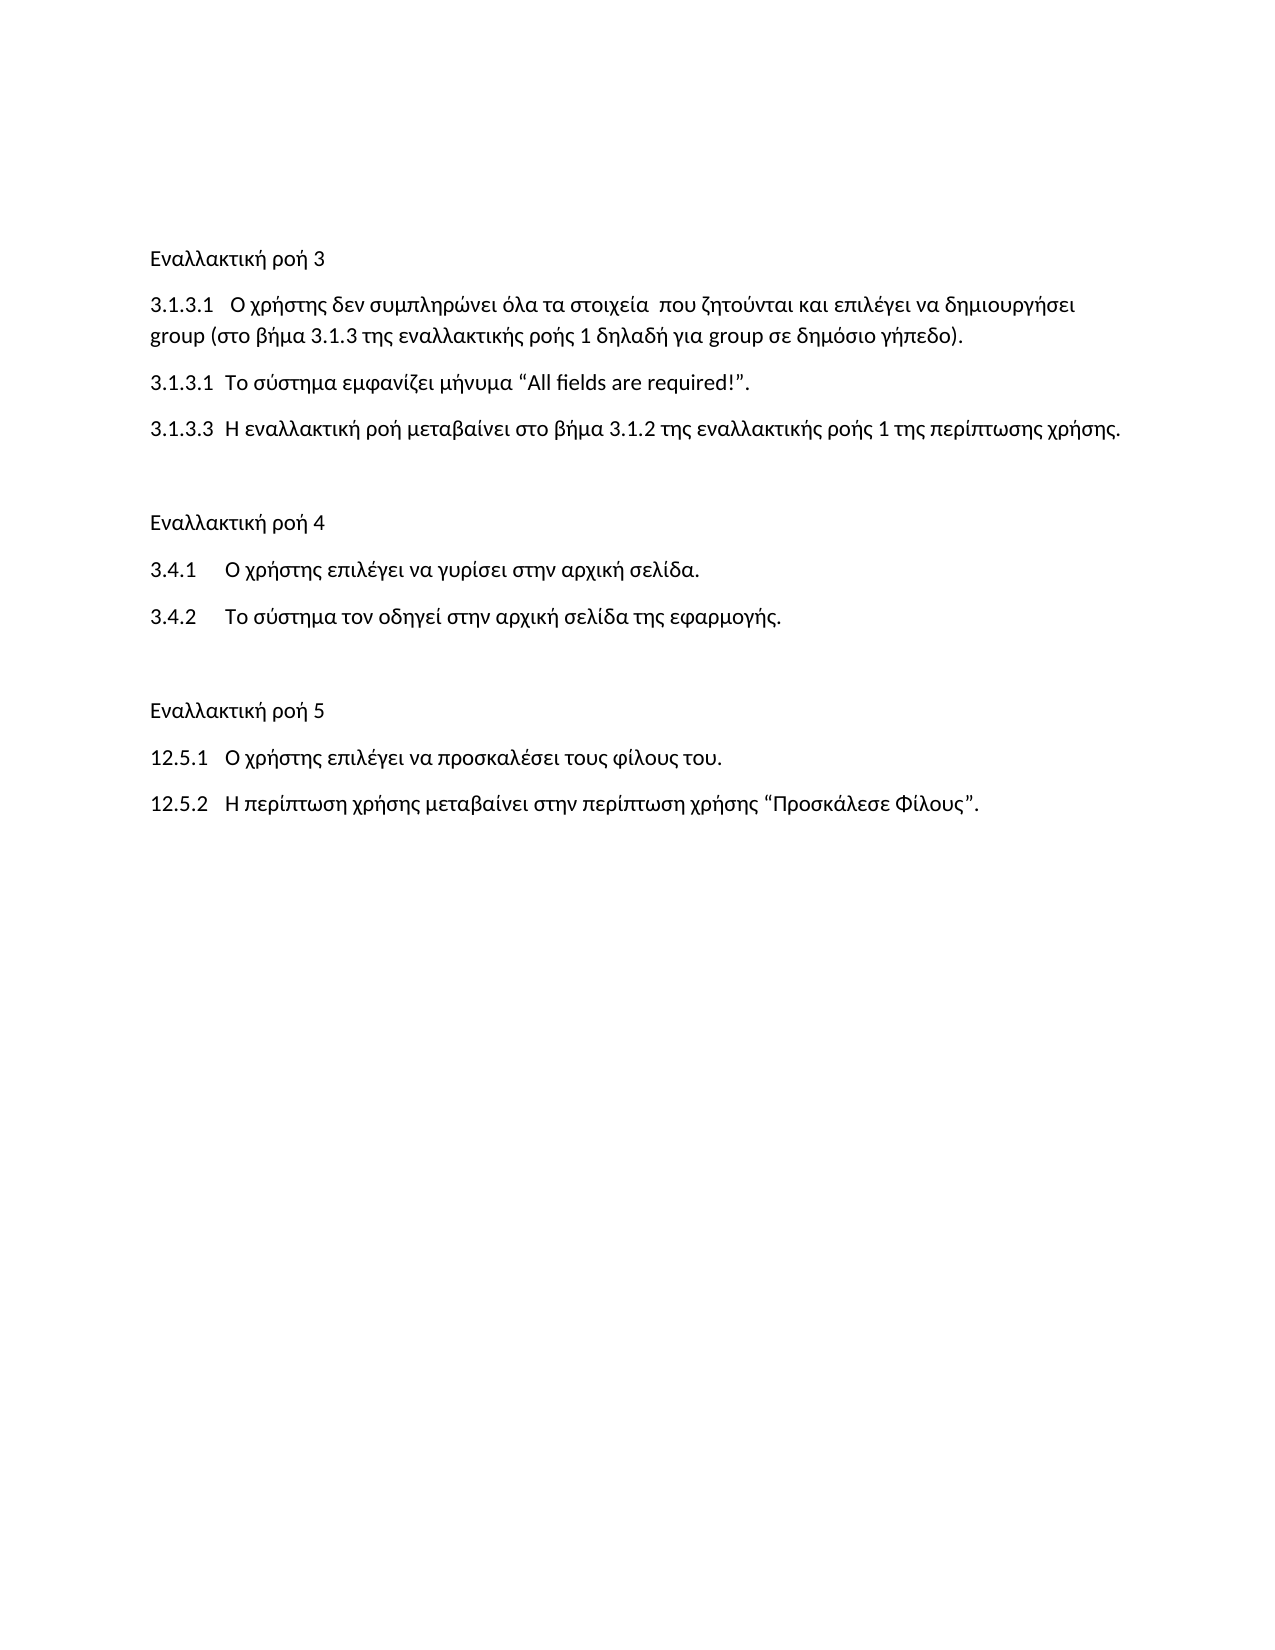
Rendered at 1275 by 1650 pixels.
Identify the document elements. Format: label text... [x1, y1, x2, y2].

text 12.5.1 Ο χρήστης επιλέγει να προσκαλέσει τους φίλους του. [150, 743, 1125, 771]
text 3.4.2 Το σύστημα τον οδηγεί στην αρχική σελίδα της εφαρμογής. [150, 602, 1125, 630]
text Εναλλακτική ροή 5 [150, 696, 1125, 724]
text 3.1.3.1 Το σύστημα εμφανίζει μήνυμα “All fields are required!”. [150, 368, 1125, 396]
text Εναλλακτική ροή 3 [150, 244, 1125, 272]
text 3.4.1 O χρήστης επιλέγει να γυρίσει στην αρχική σελίδα. [150, 555, 1125, 583]
text 3.1.3.3 Η εναλλακτική ροή μεταβαίνει στο βήμα 3.1.2 της εναλλακτικής ροής 1 της περίπτωσης χρήσης. [150, 414, 1125, 443]
text Εναλλακτική ροή 4 [150, 508, 1125, 536]
text 12.5.2 Η περίπτωση χρήσης μεταβαίνει στην περίπτωση χρήσης “Προσκάλεσε Φίλους”. [150, 789, 1125, 818]
text 3.1.3.1 Ο χρήστης δεν συμπληρώνει όλα τα στοιχεία που ζητούνται και επιλέγει να δημιουργήσει group (στο βήμα 3.1.3 της εναλλακτικής ροής 1 δηλαδή για group σε δημόσιο γήπεδο). [150, 291, 1125, 349]
